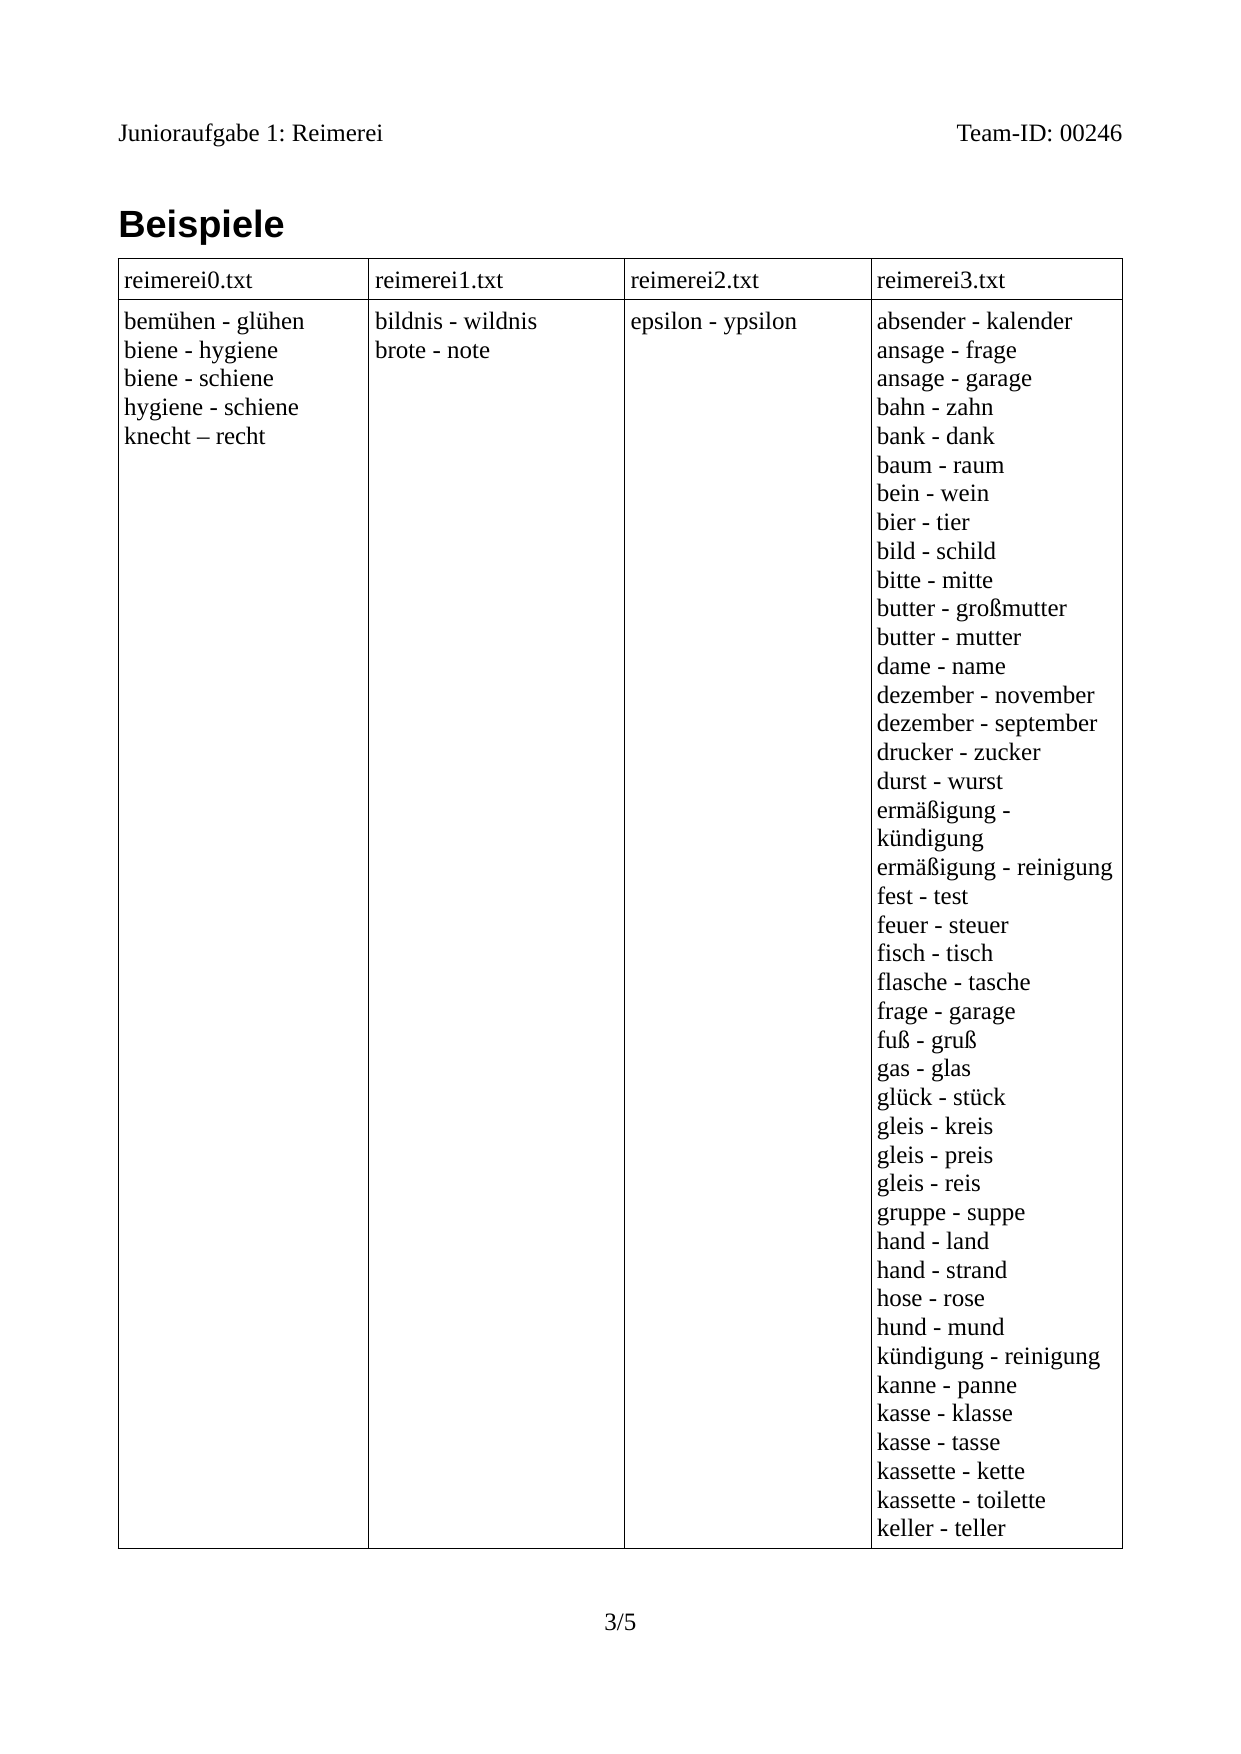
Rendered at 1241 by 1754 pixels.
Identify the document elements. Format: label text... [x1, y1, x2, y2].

table_cell bildnis - wildnis brote - note [369, 300, 624, 1548]
table_cell epsilon - ypsilon [625, 300, 871, 1548]
table_cell absender - kalender ansage - frage ansage - garage bahn - zahn bank - dank baum - raum bein - wein bier - tier bild - schild bitte - mitte butter - großmutter butter - mutter dame - name dezember - november dezember - september drucker - zucker durst - wurst ermäßigung - kündigung ermäßigung - reinigung fest - test feuer - steuer fisch - tisch flasche - tasche frage - garage fuß - gruß gas - glas glück - stück gleis - kreis gleis - preis gleis - reis gruppe - suppe hand - land hand - strand hose - rose hund - mund kündigung - reinigung kanne - panne kasse - klasse kasse - tasse kassette - kette kassette - toilette keller - teller [872, 300, 1122, 1548]
table_header reimerei0.txt [119, 259, 368, 299]
table_cell bemühen - glühen biene - hygiene biene - schiene hygiene - schiene knecht – recht [119, 300, 368, 1548]
table_header reimerei3.txt [872, 259, 1122, 299]
subtitle Beispiele [118, 202, 1122, 246]
table_header reimerei2.txt [625, 259, 871, 299]
table_header reimerei1.txt [369, 259, 624, 299]
